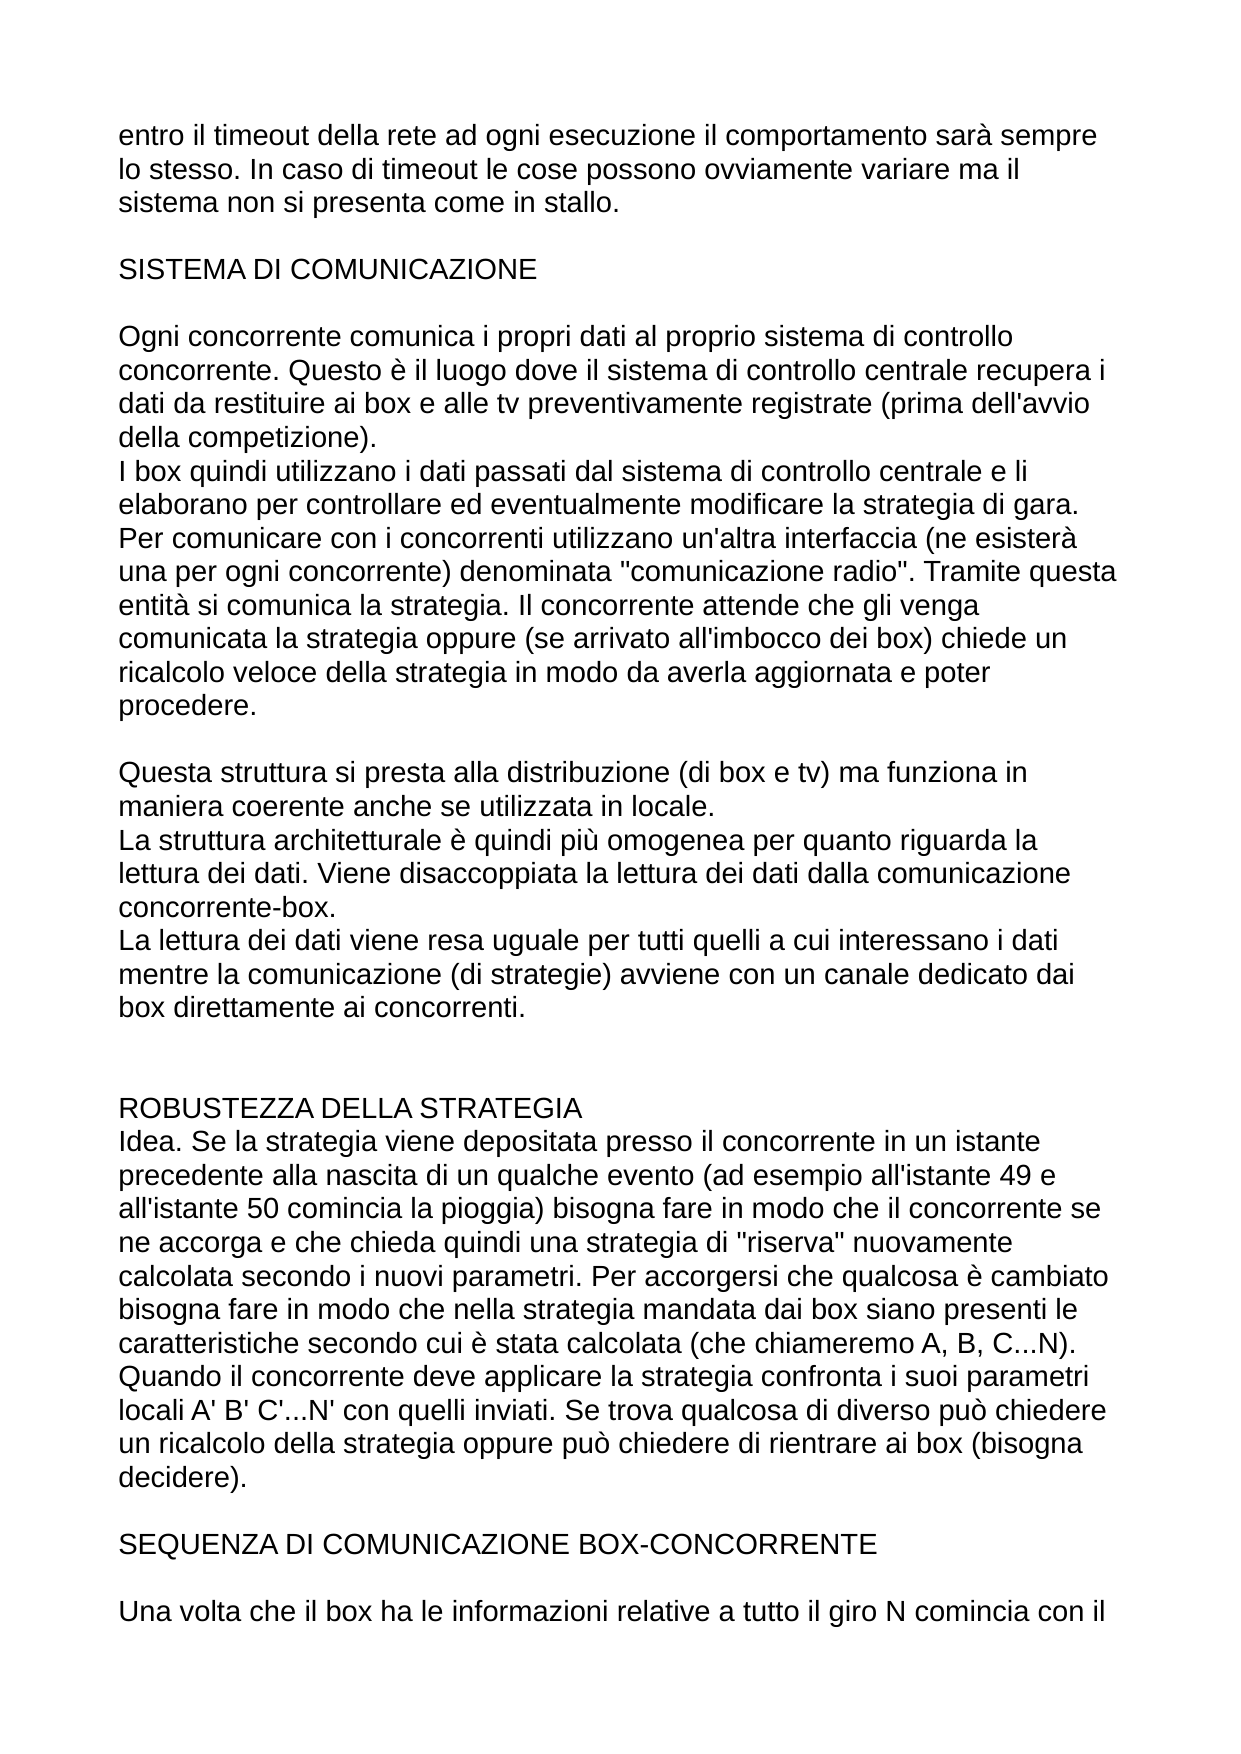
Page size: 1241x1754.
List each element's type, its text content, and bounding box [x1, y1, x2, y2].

text ROBUSTEZZA DELLA STRATEGIA [118, 1091, 1122, 1124]
text entro il timeout della rete ad ogni esecuzione il comportamento sarà sempre lo stesso. In caso di timeout le cose possono ovviamente variare ma il sistema non si presenta come in stallo. [118, 118, 1122, 219]
text La struttura architetturale è quindi più omogenea per quanto riguarda la lettura dei dati. Viene disaccoppiata la lettura dei dati dalla comunicazione concorrente-box. [118, 822, 1122, 923]
text Idea. Se la strategia viene depositata presso il concorrente in un istante precedente alla nascita di un qualche evento (ad esempio all'istante 49 e all'istante 50 comincia la pioggia) bisogna fare in modo che il concorrente se ne accorga e che chieda quindi una strategia di "riserva" nuovamente calcolata secondo i nuovi parametri. Per accorgersi che qualcosa è cambiato bisogna fare in modo che nella strategia mandata dai box siano presenti le caratteristiche secondo cui è stata calcolata (che chiameremo A, B, C...N). Quando il concorrente deve applicare la strategia confronta i suoi parametri locali A' B' C'...N' con quelli inviati. Se trova qualcosa di diverso può chiedere un ricalcolo della strategia oppure può chiedere di rientrare ai box (bisogna decidere). [118, 1124, 1122, 1493]
text I box quindi utilizzano i dati passati dal sistema di controllo centrale e li elaborano per controllare ed eventualmente modificare la strategia di gara. Per comunicare con i concorrenti utilizzano un'altra interfaccia (ne esisterà una per ogni concorrente) denominata "comunicazione radio". Tramite questa entità si comunica la strategia. Il concorrente attende che gli venga comunicata la strategia oppure (se arrivato all'imbocco dei box) chiede un ricalcolo veloce della strategia in modo da averla aggiornata e poter procedere. [118, 453, 1122, 722]
text SISTEMA DI COMUNICAZIONE [118, 252, 1122, 286]
text Questa struttura si presta alla distribuzione (di box e tv) ma funziona in maniera coerente anche se utilizzata in locale. [118, 755, 1122, 822]
text Ogni concorrente comunica i propri dati al proprio sistema di controllo concorrente. Questo è il luogo dove il sistema di controllo centrale recupera i dati da restituire ai box e alle tv preventivamente registrate (prima dell'avvio della competizione). [118, 319, 1122, 453]
text SEQUENZA DI COMUNICAZIONE BOX-CONCORRENTE [118, 1527, 1122, 1560]
text Una volta che il box ha le informazioni relative a tutto il giro N comincia con il [118, 1594, 1122, 1627]
text La lettura dei dati viene resa uguale per tutti quelli a cui interessano i dati mentre la comunicazione (di strategie) avviene con un canale dedicato dai box direttamente ai concorrenti. [118, 923, 1122, 1024]
